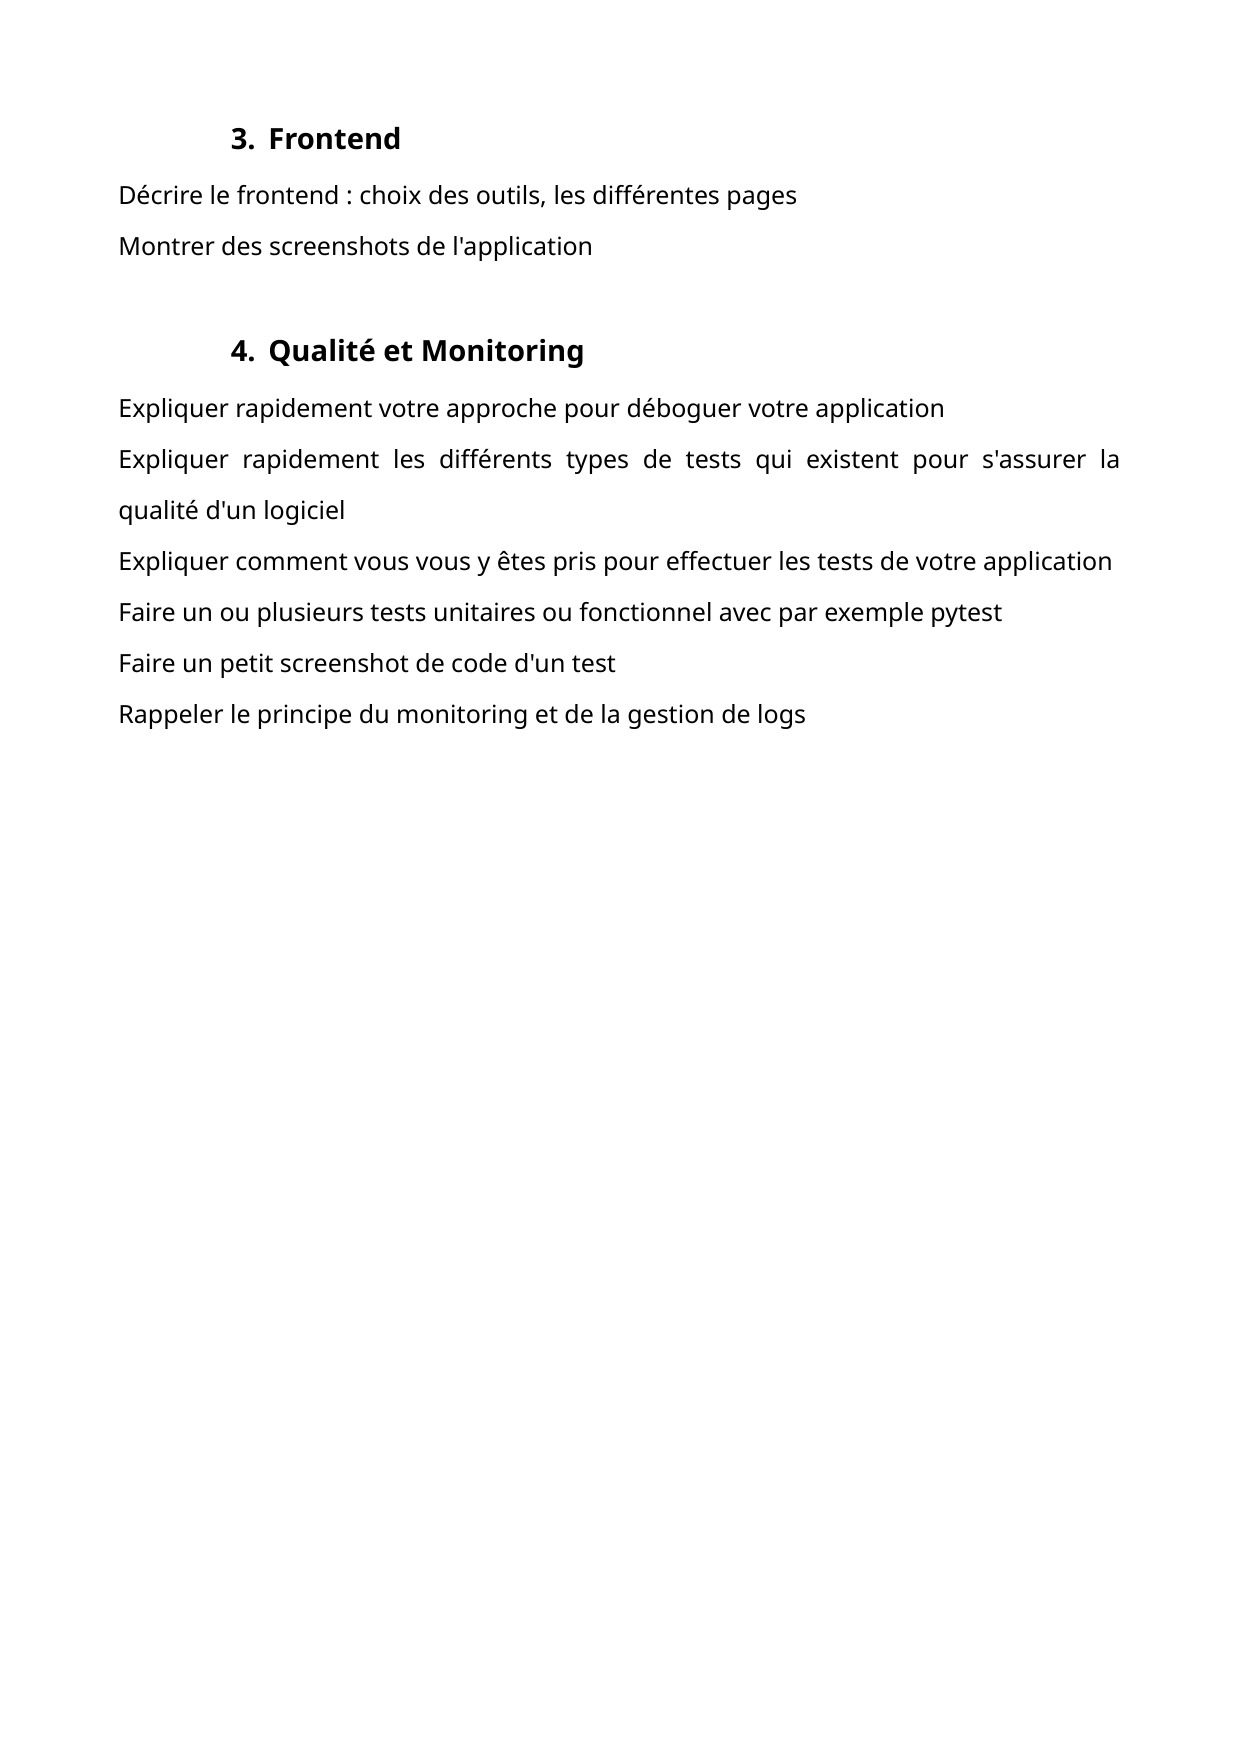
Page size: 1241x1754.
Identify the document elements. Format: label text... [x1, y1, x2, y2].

text Rappeler le principe du monitoring et de la gestion de logs [118, 696, 1122, 731]
text Expliquer rapidement votre approche pour déboguer votre application [118, 390, 1122, 424]
list Frontend [231, 118, 1122, 158]
list Qualité et Monitoring [231, 331, 1122, 370]
text Faire un petit screenshot de code d'un test [118, 645, 1122, 679]
text Expliquer rapidement les différents types de tests qui existent pour s'assurer la qualité d'un logiciel [118, 441, 1122, 526]
text Faire un ou plusieurs tests unitaires ou fonctionnel avec par exemple pytest [118, 594, 1122, 628]
text Expliquer comment vous vous y êtes pris pour effectuer les tests de votre application [118, 543, 1122, 577]
text Décrire le frontend : choix des outils, les différentes pages [118, 178, 1122, 212]
text Montrer des screenshots de l'application [118, 229, 1122, 263]
